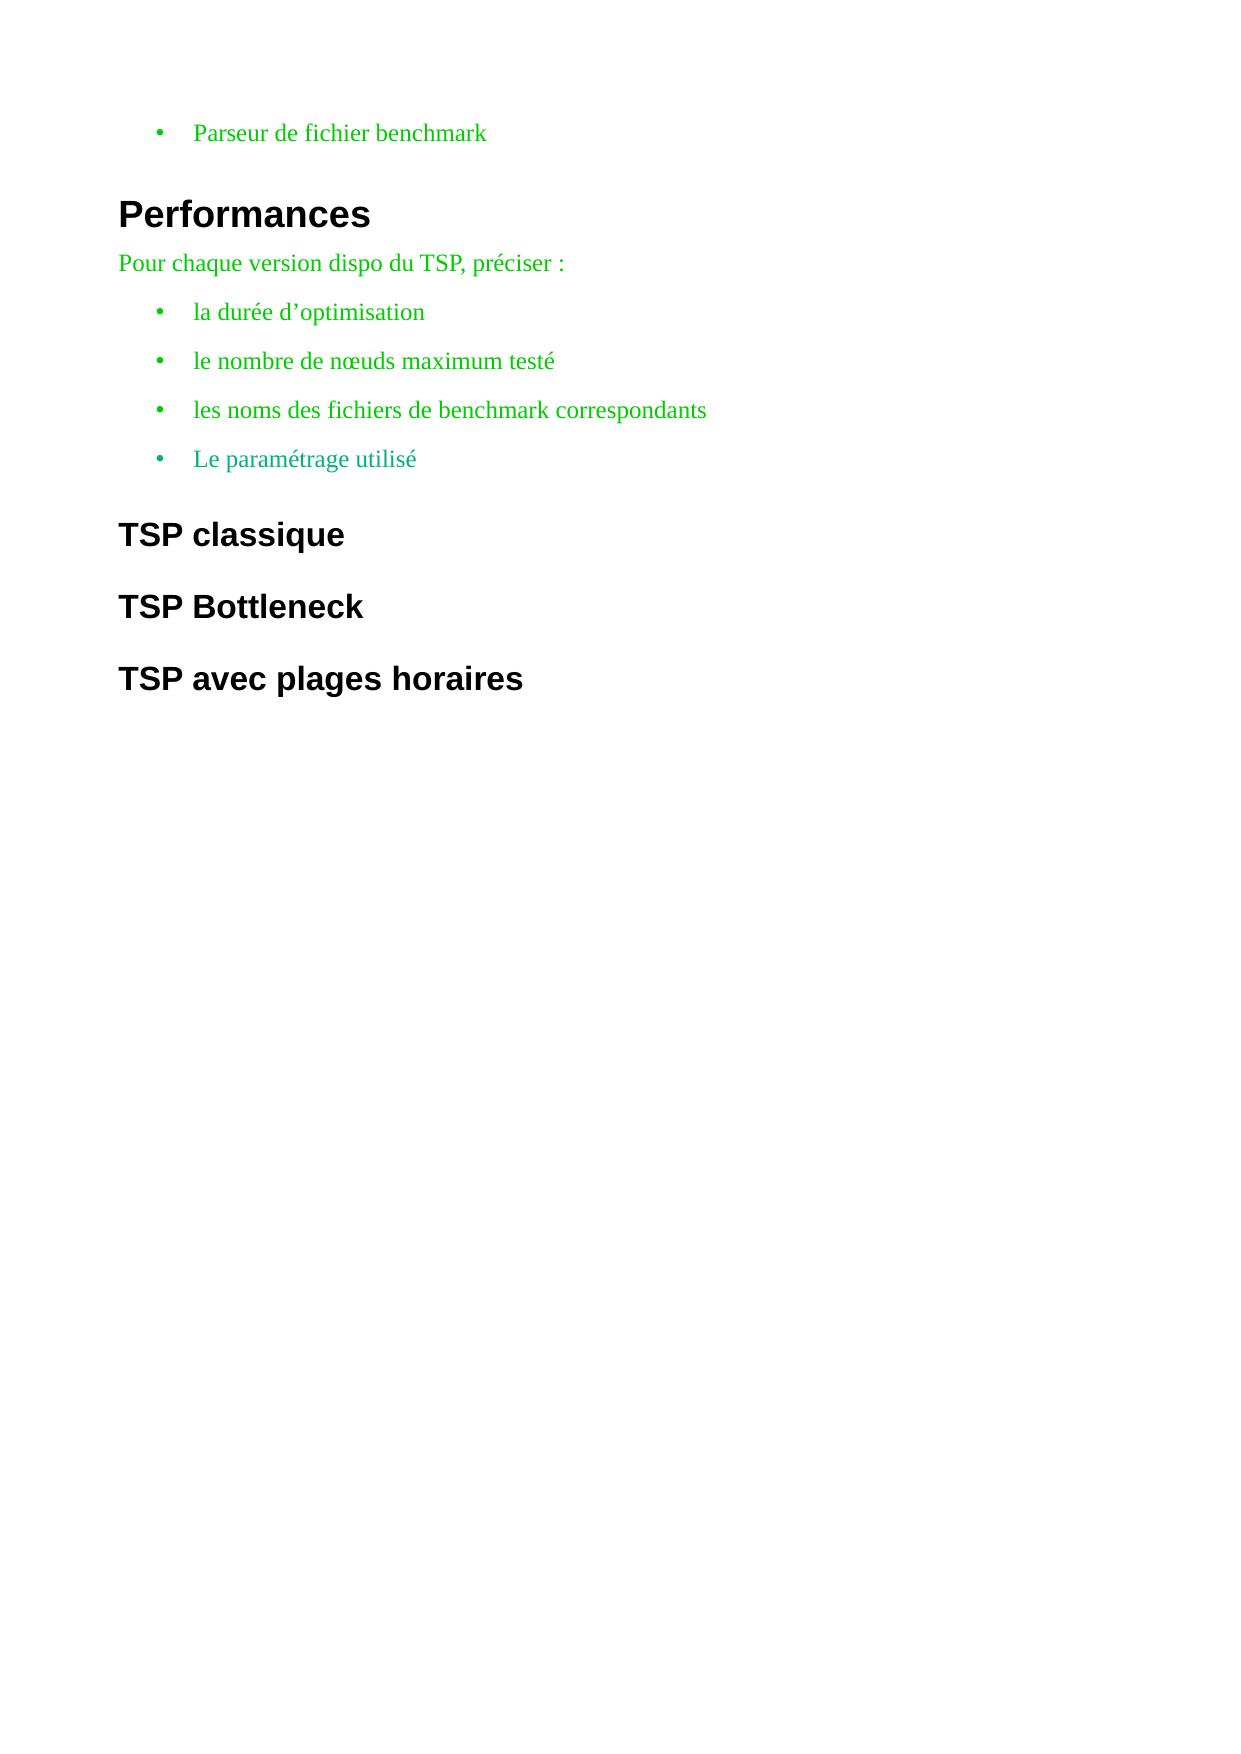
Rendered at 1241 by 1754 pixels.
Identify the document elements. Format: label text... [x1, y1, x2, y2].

list la durée d’optimisation [156, 297, 1122, 326]
text Pour chaque version dispo du TSP, préciser : [118, 248, 1122, 277]
subtitle TSP avec plages horaires [118, 658, 1122, 697]
list Le paramétrage utilisé [156, 444, 1122, 473]
subtitle TSP Bottleneck [118, 586, 1122, 625]
list le nombre de nœuds maximum testé [156, 346, 1122, 375]
list les noms des fichiers de benchmark correspondants [156, 396, 1122, 424]
subtitle TSP classique [118, 514, 1122, 553]
subtitle Performances [118, 192, 1122, 236]
list Parseur de fichier benchmark [156, 118, 1122, 147]
